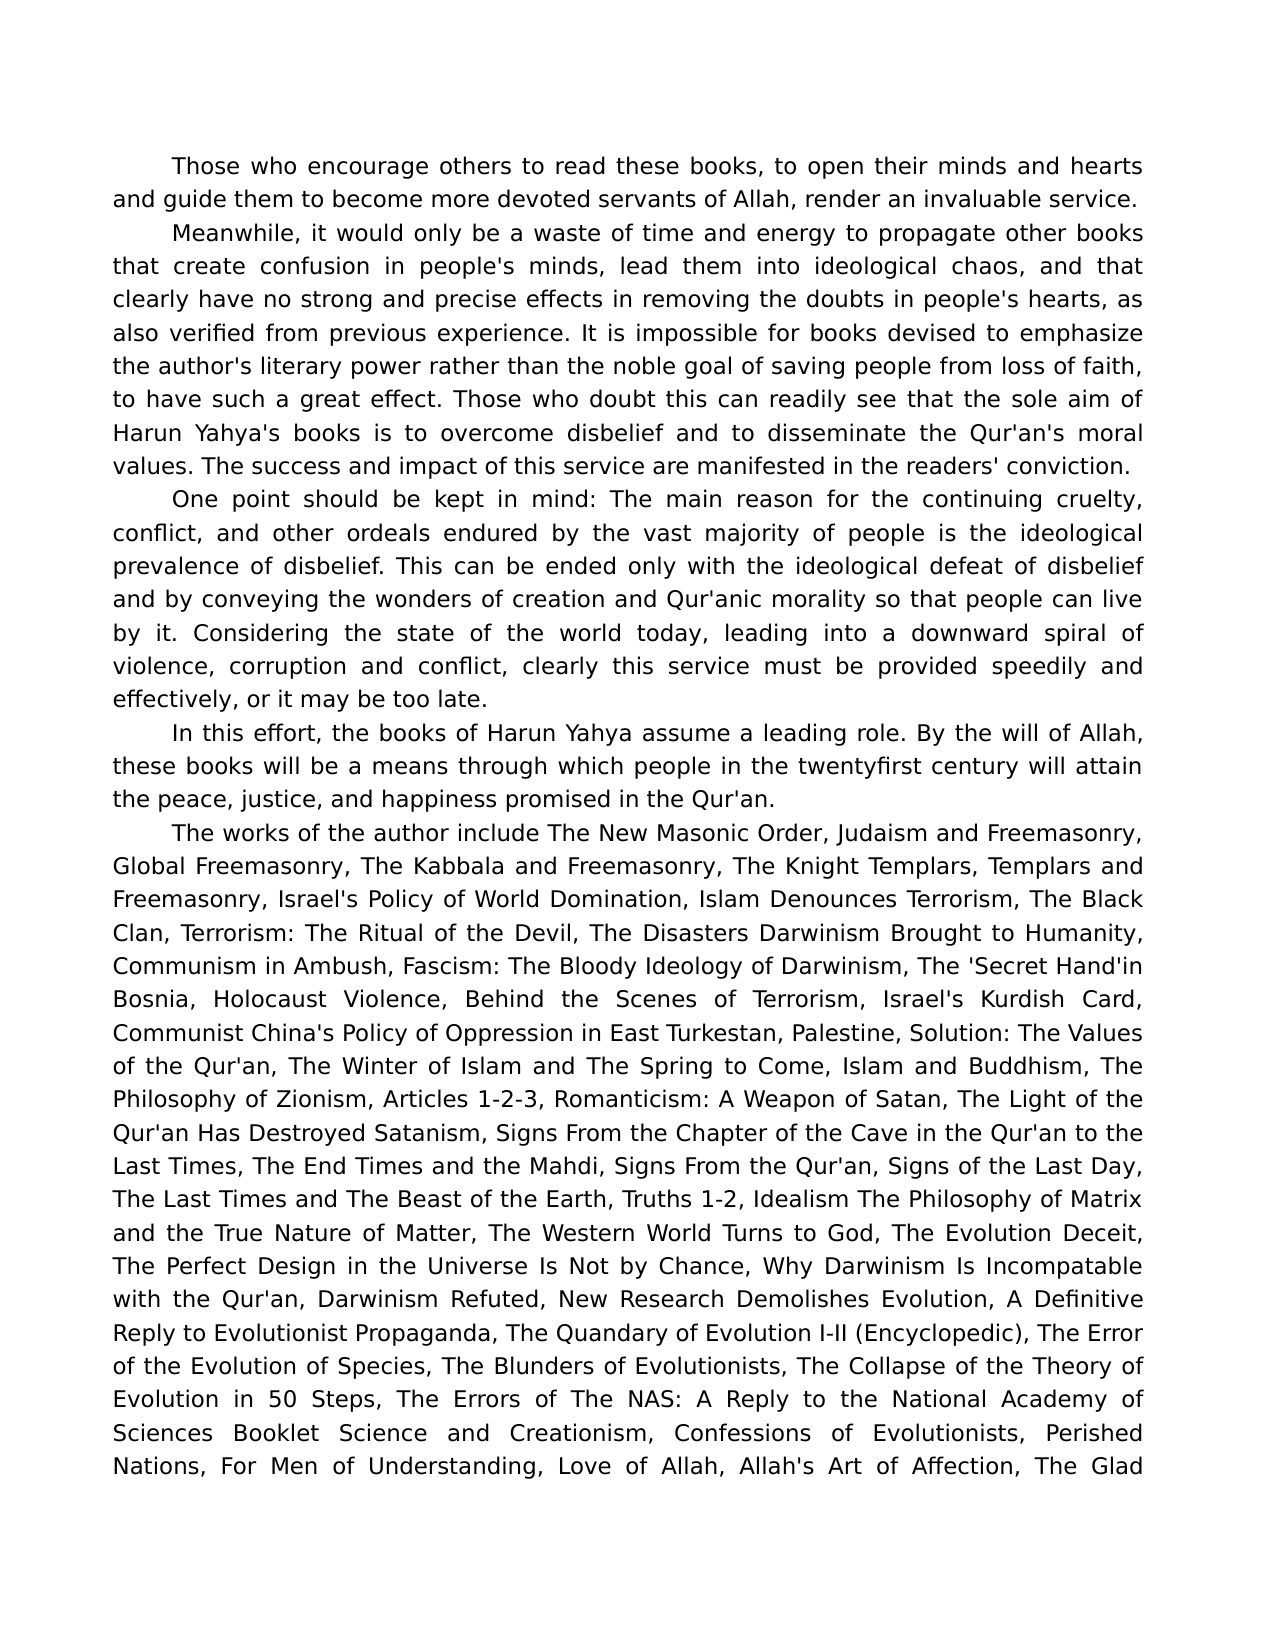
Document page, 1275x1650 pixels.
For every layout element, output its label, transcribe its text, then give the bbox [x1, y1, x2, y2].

text One point should be kept in mind: The main reason for the continuing cruelty, conflict, and other ordeals endured by the vast majority of people is the ideological prevalence of disbelief. This can be ended only with the ideological defeat of disbelief and by conveying the wonders of creation and Qur'anic morality so that people can live by it. Considering the state of the world today, leading into a downward spiral of violence, corruption and conflict, clearly this service must be provided speedily and effectively, or it may be too late. [112, 481, 1145, 714]
text Meanwhile, it would only be a waste of time and energy to propagate other books that create confusion in people's minds, lead them into ideological chaos, and that clearly have no strong and precise effects in removing the doubts in people's hearts, as also verified from previous experience. It is impossible for books devised to emphasize the author's literary power rather than the noble goal of saving people from loss of faith, to have such a great effect. Those who doubt this can readily see that the sole aim of Harun Yahya's books is to overcome disbelief and to disseminate the Qur'an's moral values. The success and impact of this service are manifested in the readers' conviction. [112, 214, 1145, 481]
text The works of the author include The New Masonic Order, Judaism and Freemasonry, Global Freemasonry, The Kabbala and Freemasonry, The Knight Templars, Templars and Freemasonry, Israel's Policy of World Domination, Islam Denounces Terrorism, The Black Clan, Terrorism: The Ritual of the Devil, The Disasters Darwinism Brought to Humanity, Communism in Ambush, Fascism: The Bloody Ideology of Darwinism, The 'Secret Hand'in Bosnia, Holocaust Violence, Behind the Scenes of Terrorism, Israel's Kurdish Card, Communist China's Policy of Oppression in East Turkestan, Palestine, Solution: The Values of the Qur'an, The Winter of Islam and The Spring to Come, Islam and Buddhism, The Philosophy of Zionism, Articles 1-2-3, Romanticism: A Weapon of Satan, The Light of the Qur'an Has Destroyed Satanism, Signs From the Chapter of the Cave in the Qur'an to the Last Times, The End Times and the Mahdi, Signs From the Qur'an, Signs of the Last Day, The Last Times and The Beast of the Earth, Truths 1-2, Idealism The Philosophy of Matrix and the True Nature of Matter, The Western World Turns to God, The Evolution Deceit, The Perfect Design in the Universe Is Not by Chance, Why Darwinism Is Incompatable with the Qur'an, Darwinism Refuted, New Research Demolishes Evolution, A Definitive Reply to Evolutionist Propaganda, The Quandary of Evolution I-II (Encyclopedic), The Error of the Evolution of Species, The Blunders of Evolutionists, The Collapse of the Theory of Evolution in 50 Steps, The Errors of The NAS: A Reply to the National Academy of Sciences Booklet Science and Creationism, Confessions of Evolutionists, Perished Nations, For Men of Understanding, Love of Allah, Allah's Art of Affection, The Glad [112, 814, 1145, 1481]
text In this effort, the books of Harun Yahya assume a leading role. By the will of Allah, these books will be a means through which people in the twentyfirst century will attain the peace, justice, and happiness promised in the Qur'an. [112, 714, 1145, 814]
text Those who encourage others to read these books, to open their minds and hearts and guide them to become more devoted servants of Allah, render an invaluable service. [112, 148, 1145, 214]
